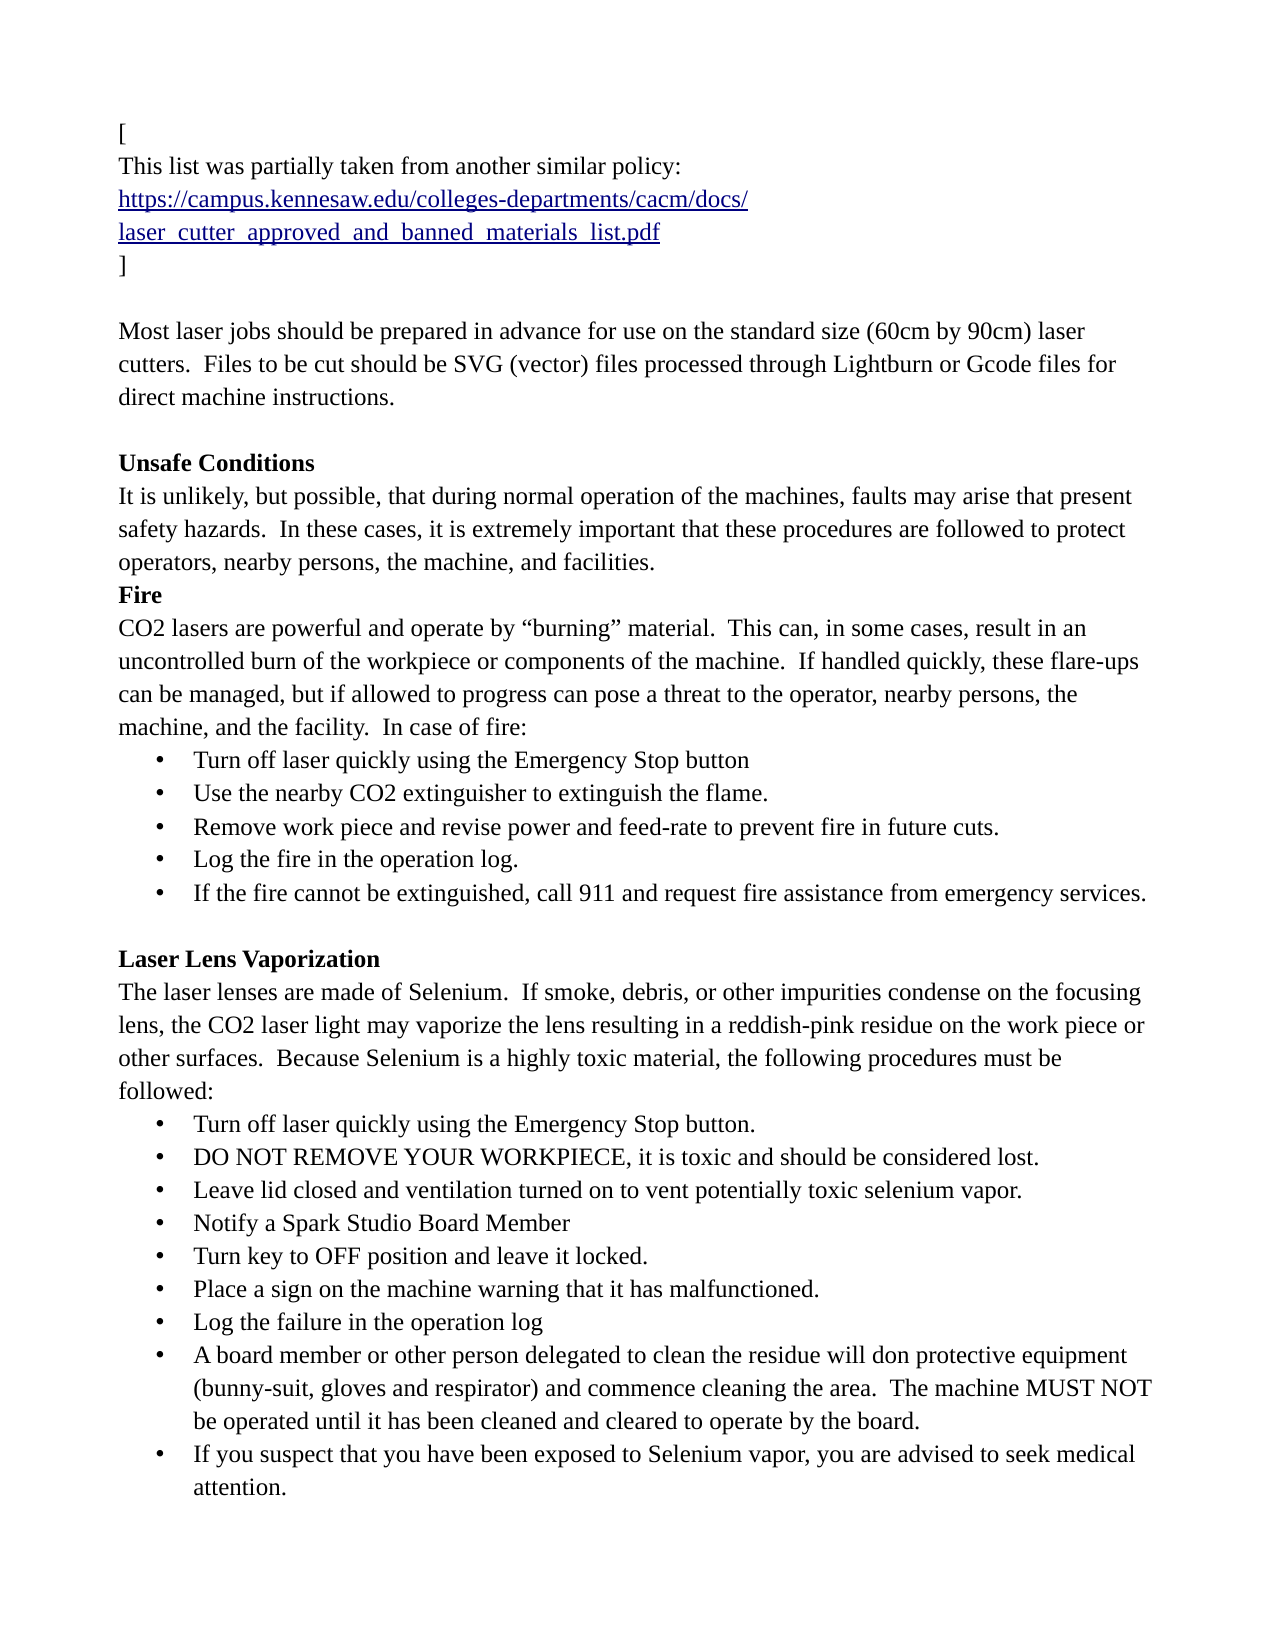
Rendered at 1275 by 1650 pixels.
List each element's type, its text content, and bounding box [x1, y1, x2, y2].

text ] [118, 250, 1157, 279]
list Use the nearby CO2 extinguisher to extinguish the flame. [156, 778, 1157, 807]
list Remove work piece and revise power and feed-rate to prevent fire in future cuts. [156, 812, 1157, 840]
text cutters. Files to be cut should be SVG (vector) files processed through Lightburn or Gcode files for direct machine instructions. [118, 349, 1157, 411]
text [ [118, 118, 1157, 147]
text Laser Lens Vaporization [118, 944, 1157, 972]
list Turn key to OFF position and leave it locked. [156, 1241, 1157, 1269]
text https://campus.kennesaw.edu/colleges-departments/cacm/docs/laser_cutter_approved_and_banned_materials_list.pdf [118, 184, 1157, 246]
list Notify a Spark Studio Board Member [156, 1208, 1157, 1237]
text This list was partially taken from another similar policy: [118, 151, 1157, 180]
list A board member or other person delegated to clean the residue will don protective equipment (bunny-suit, gloves and respirator) and commence cleaning the area. The machine MUST NOT be operated until it has been cleaned and cleared to operate by the board. [156, 1340, 1157, 1435]
list DO NOT REMOVE YOUR WORKPIECE, it is toxic and should be considered lost. [156, 1142, 1157, 1171]
list Log the fire in the operation log. [156, 844, 1157, 873]
list Leave lid closed and ventilation turned on to vent potentially toxic selenium vapor. [156, 1175, 1157, 1203]
list Place a sign on the machine warning that it has malfunctioned. [156, 1274, 1157, 1303]
text The laser lenses are made of Selenium. If smoke, debris, or other impurities condense on the focusing lens, the CO2 laser light may vaporize the lens resulting in a reddish-pink residue on the work piece or other surfaces. Because Selenium is a highly toxic material, the following procedures must be followed: [118, 977, 1157, 1104]
list Log the failure in the operation log [156, 1307, 1157, 1336]
list Turn off laser quickly using the Emergency Stop button [156, 746, 1157, 774]
text Fire [118, 580, 1157, 609]
list If you suspect that you have been exposed to Selenium vapor, you are advised to seek medical attention. [156, 1439, 1157, 1501]
text CO2 lasers are powerful and operate by “burning” material. This can, in some cases, result in an uncontrolled burn of the workpiece or components of the machine. If handled quickly, these flare-ups can be managed, but if allowed to progress can pose a threat to the operator, nearby persons, the machine, and the facility. In case of fire: [118, 613, 1157, 741]
text Most laser jobs should be prepared in advance for use on the standard size (60cm by 90cm) laser [118, 316, 1157, 345]
list Turn off laser quickly using the Emergency Stop button. [156, 1109, 1157, 1137]
text It is unlikely, but possible, that during normal operation of the machines, faults may arise that present safety hazards. In these cases, it is extremely important that these procedures are followed to protect operators, nearby persons, the machine, and facilities. [118, 481, 1157, 576]
text Unsafe Conditions [118, 448, 1157, 477]
list If the fire cannot be extinguished, call 911 and request fire assistance from emergency services. [156, 878, 1157, 906]
